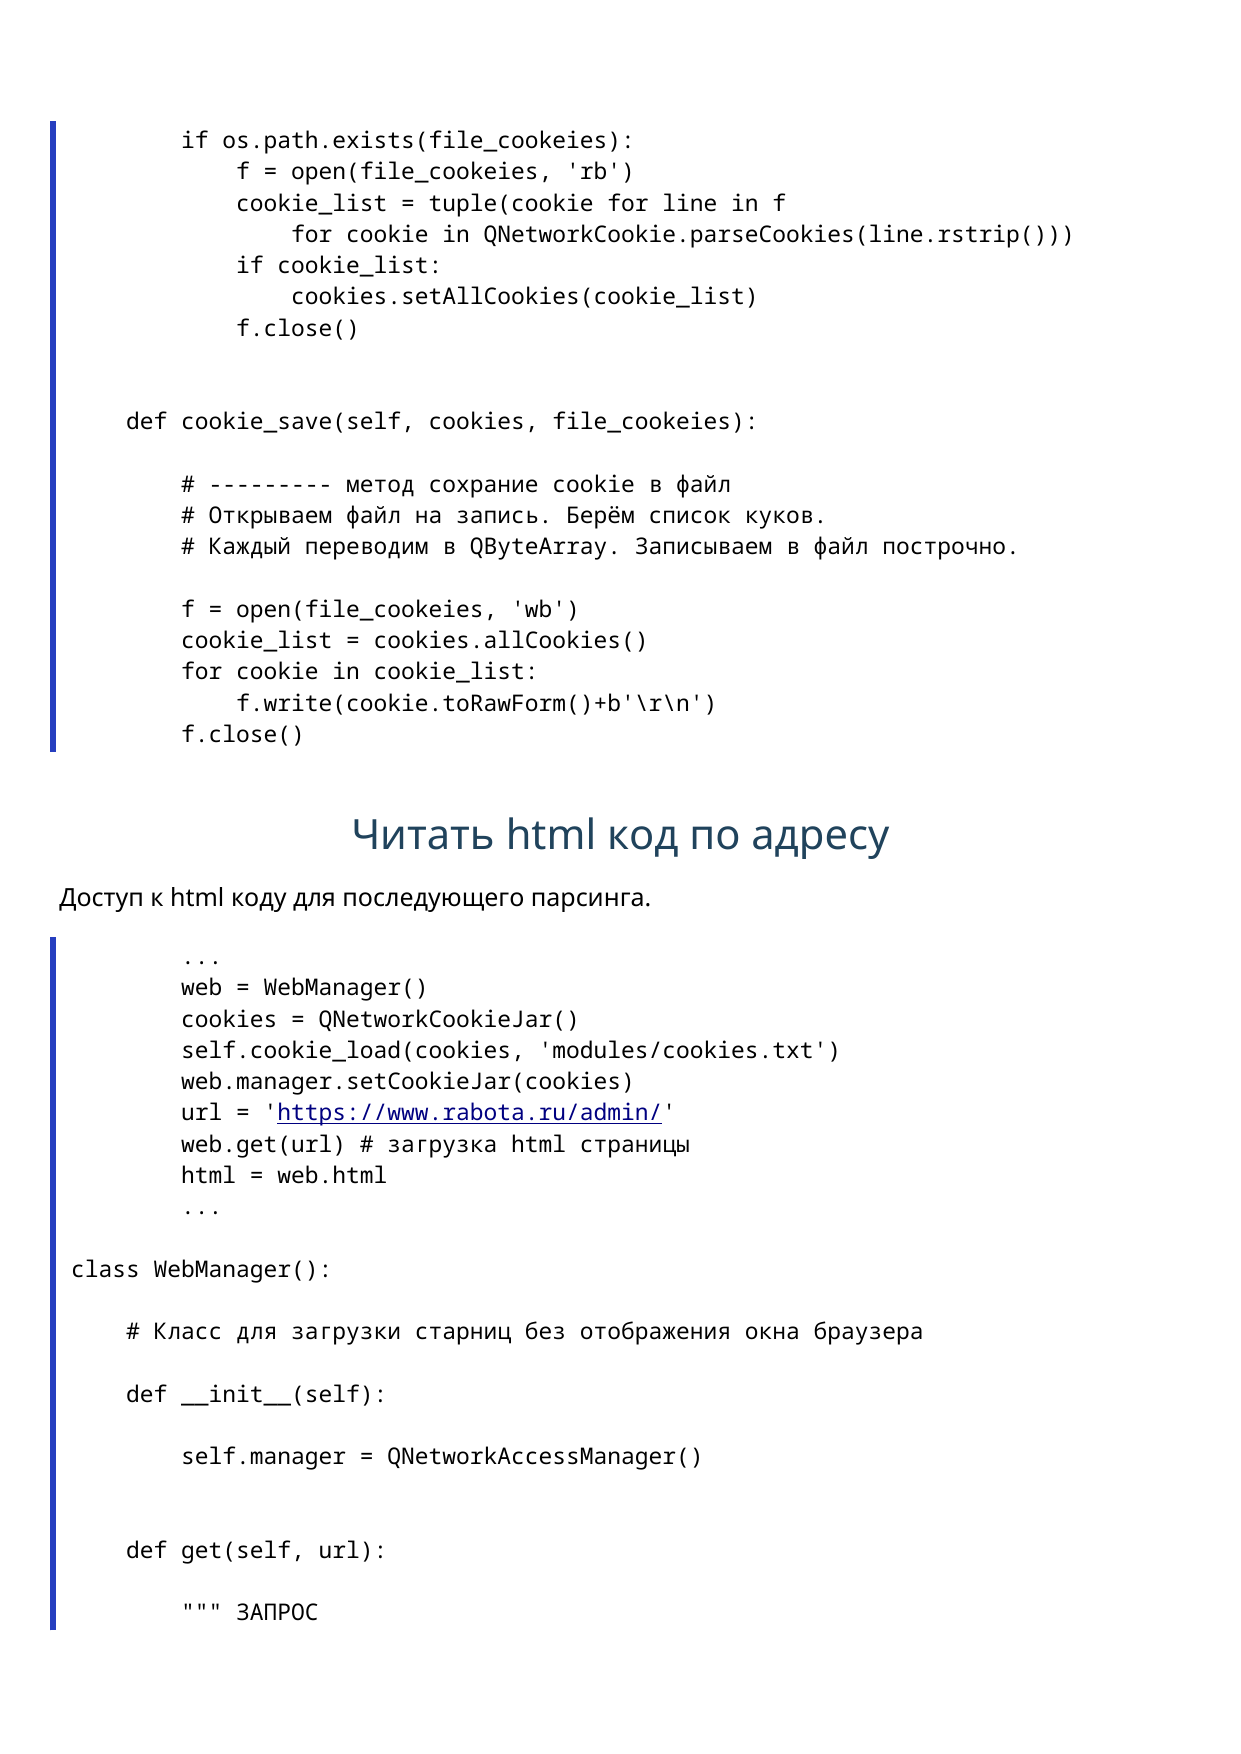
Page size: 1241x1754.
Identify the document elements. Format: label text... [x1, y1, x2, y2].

text ... [59, 1190, 1181, 1221]
text def get(self, url): [59, 1534, 1181, 1565]
text for cookie in QNetworkCookie.parseCookies(line.rstrip())) [59, 218, 1181, 249]
text # Каждый переводим в QByteArray. Записываем в файл построчно. [59, 530, 1181, 561]
text def cookie_save(self, cookies, file_cookeies): [59, 405, 1181, 436]
text Доступ к html коду для последующего парсинга. [59, 879, 1181, 913]
text web = WebManager() [59, 971, 1181, 1002]
text cookies = QNetworkCookieJar() [59, 1002, 1181, 1034]
text f.close() [59, 311, 1181, 343]
text ... [56, 937, 1184, 971]
text def __init__(self): [59, 1377, 1181, 1409]
text Читать html код по адресу [59, 805, 1181, 862]
text # Открываем файл на запись. Берём список куков. [59, 499, 1181, 530]
text if os.path.exists(file_cookeies): [56, 121, 1184, 155]
text cookie_list = tuple(cookie for line in f [59, 186, 1181, 218]
text if cookie_list: [59, 249, 1181, 280]
text f.write(cookie.toRawForm()+b'\r\n') [59, 686, 1181, 718]
text class WebManager(): [59, 1252, 1181, 1284]
text for cookie in cookie_list: [59, 655, 1181, 686]
text web.get(url) # загрузка html страницы [59, 1127, 1181, 1159]
text html = web.html [59, 1159, 1181, 1190]
text web.manager.setCookieJar(cookies) [59, 1065, 1181, 1096]
text # Класс для загрузки старниц без отображения окна браузера [59, 1315, 1181, 1346]
text cookie_list = cookies.allCookies() [59, 624, 1181, 655]
text cookies.setAllCookies(cookie_list) [59, 280, 1181, 311]
text """ ЗАПРОС [56, 1596, 1184, 1630]
text self.cookie_load(cookies, 'modules/cookies.txt') [59, 1034, 1181, 1065]
text url = 'https://www.rabota.ru/admin/' [59, 1096, 1181, 1127]
text f = open(file_cookeies, 'rb') [59, 155, 1181, 186]
text self.manager = QNetworkAccessManager() [59, 1440, 1181, 1471]
text f.close() [56, 718, 1184, 752]
text f = open(file_cookeies, 'wb') [59, 593, 1181, 624]
text # --------- метод сохрание cookie в файл [59, 468, 1181, 499]
